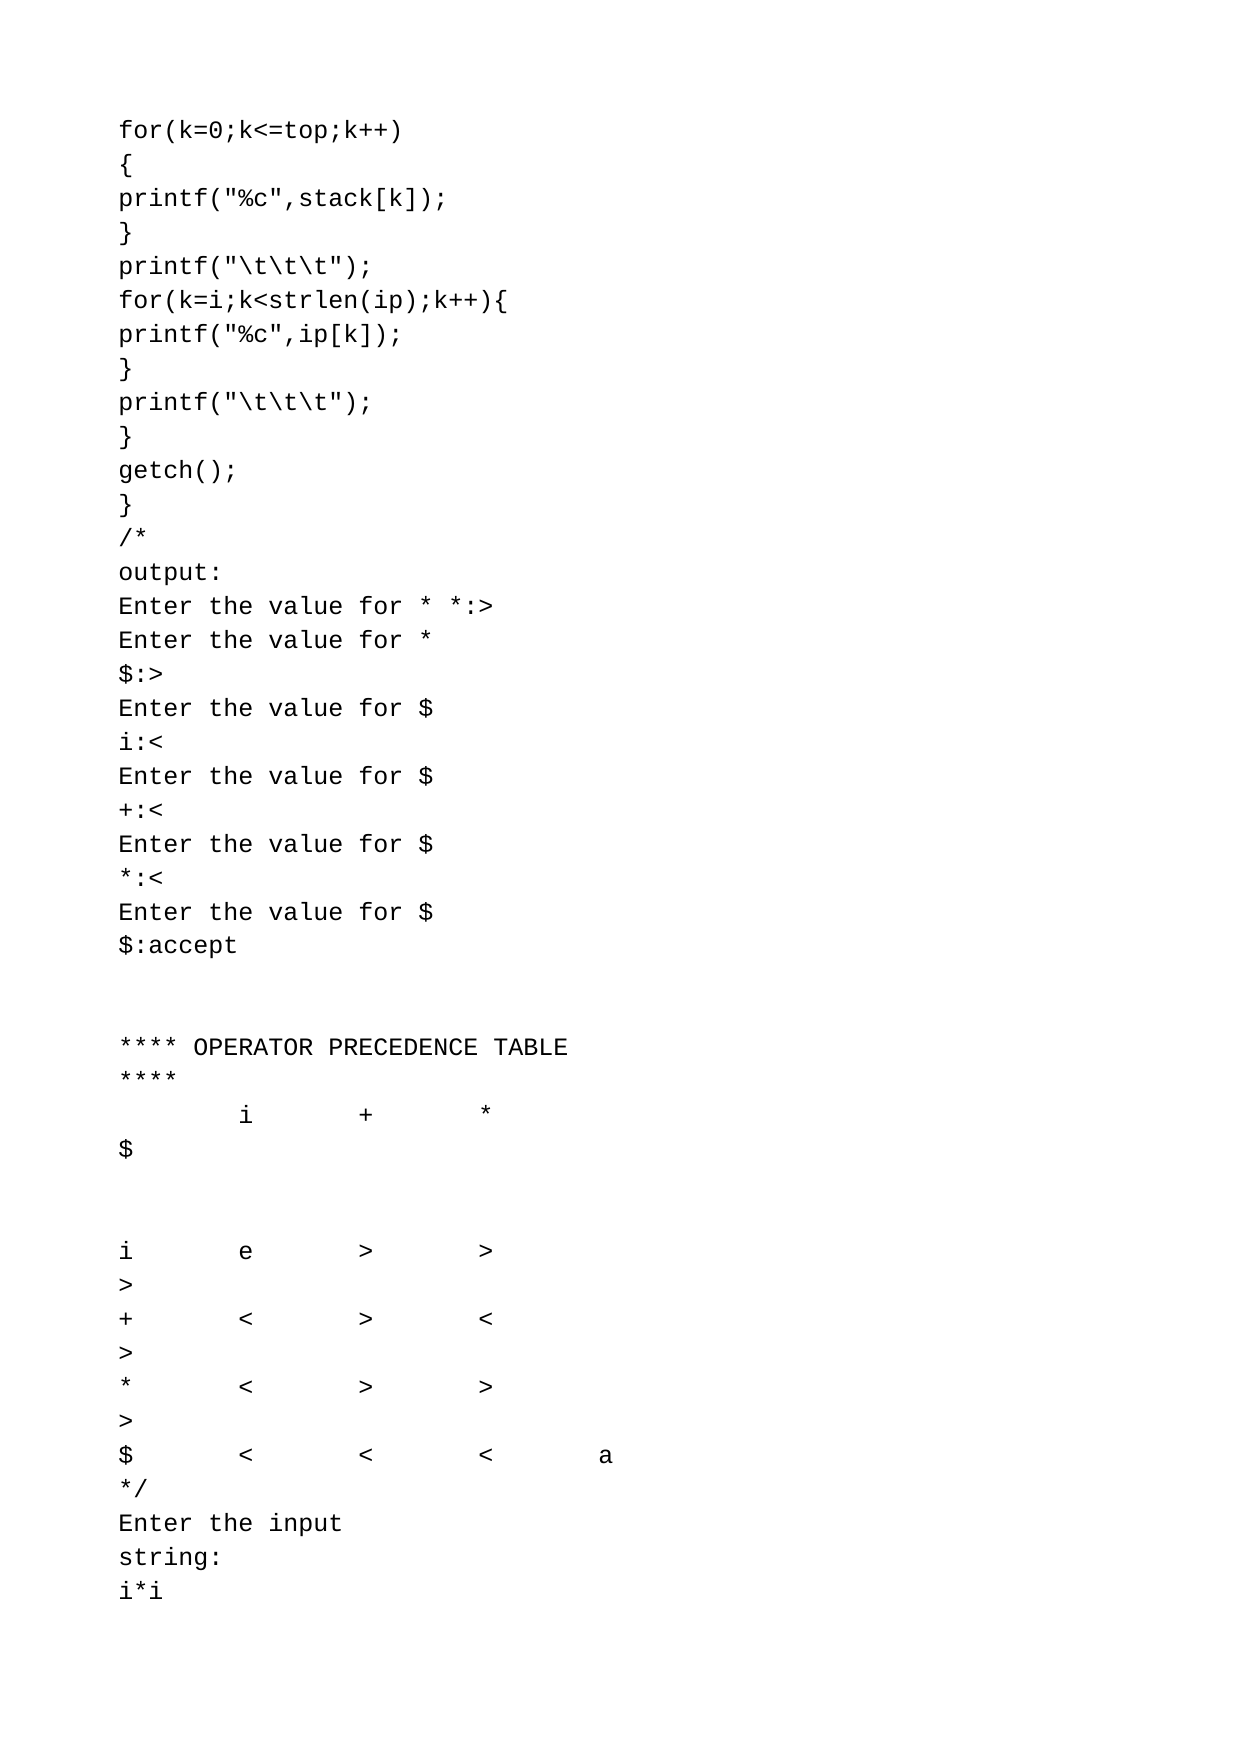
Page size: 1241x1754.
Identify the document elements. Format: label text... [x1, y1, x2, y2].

text for(k=0;k<=top;k++) { printf("%c",stack[k]); } printf("\t\t\t"); for(k=i;k<strlen(ip);k++){ printf("%c",ip[k]); } printf("\t\t\t"); } getch(); } /* output: Enter the value for * *:> Enter the value for * $:> Enter the value for $ i:< Enter the value for $ +:< Enter the value for $ *:< Enter the value for $ $:accept **** OPERATOR PRECEDENCE TABLE **** i + * $ i e > > > + < > < > * < > > > $ < < < a */ Enter the input string: i*i [118, 118, 1122, 1607]
